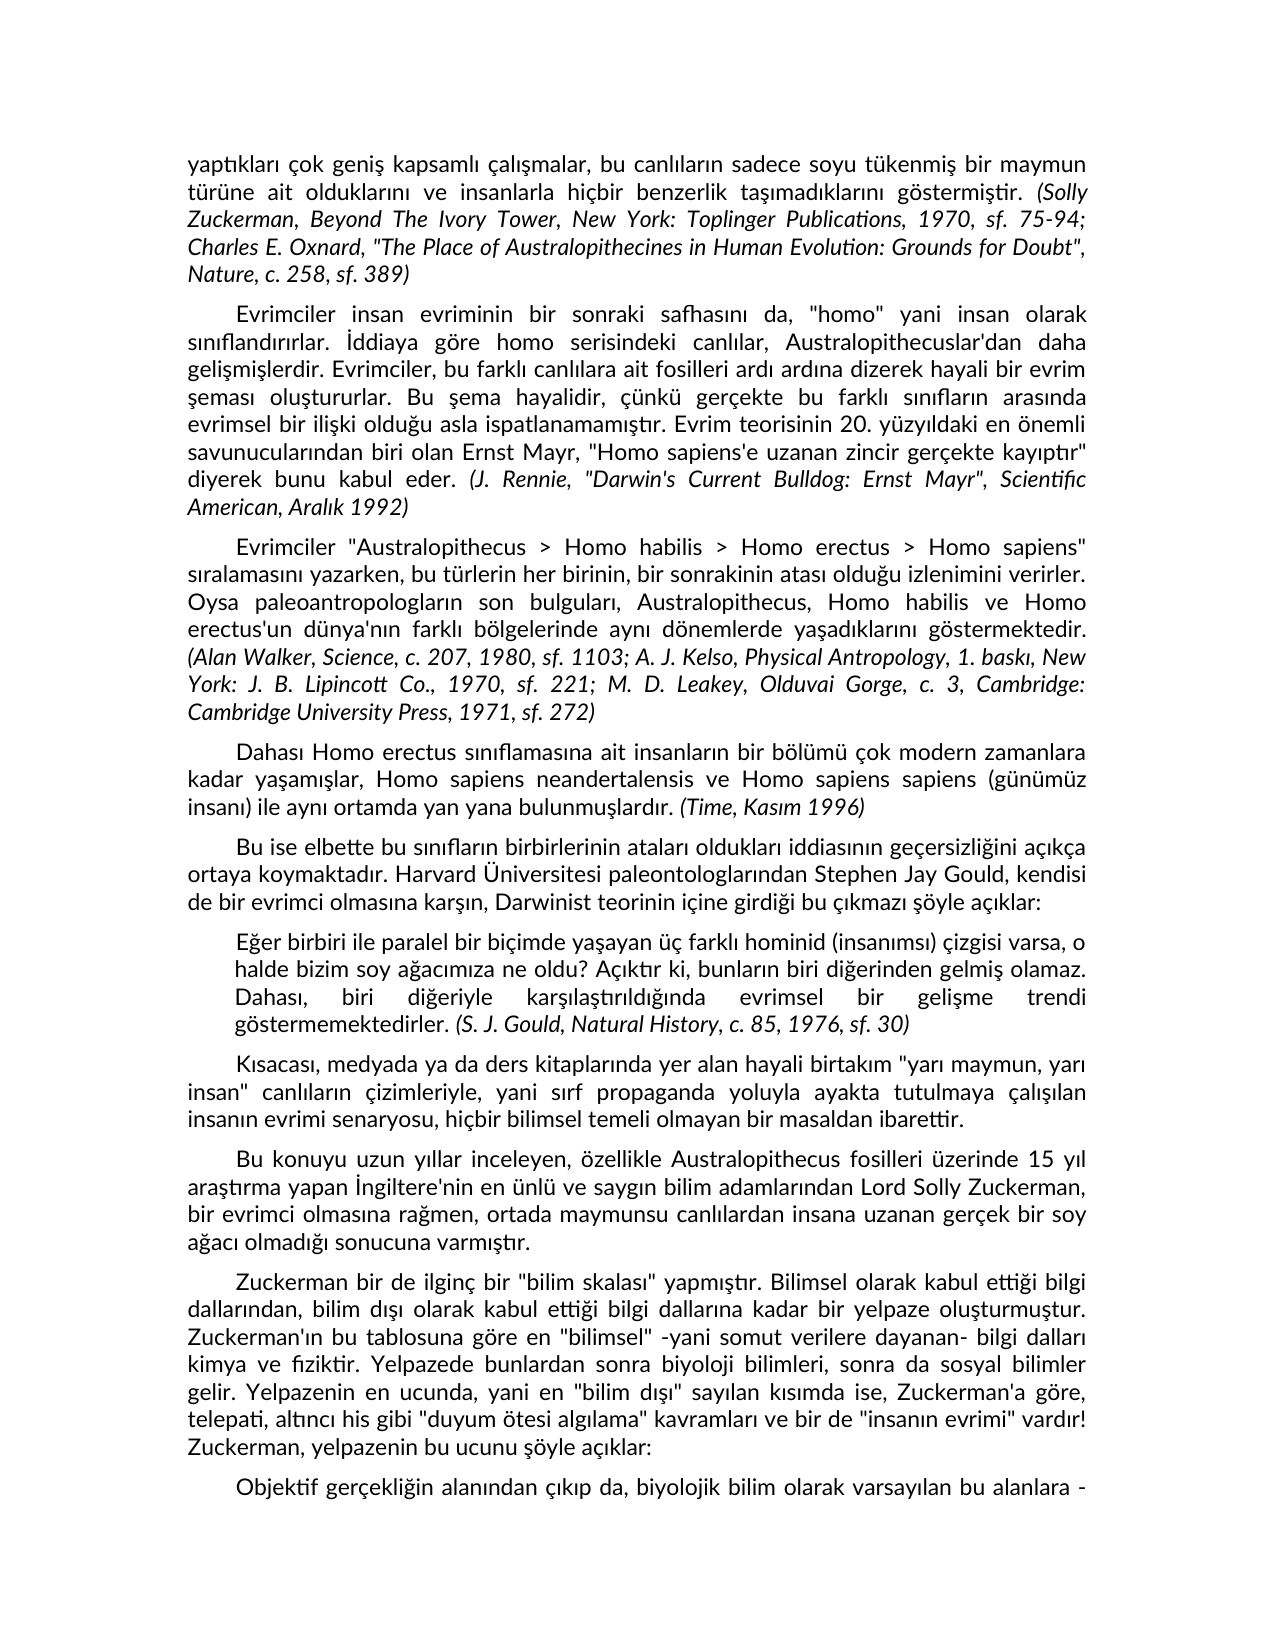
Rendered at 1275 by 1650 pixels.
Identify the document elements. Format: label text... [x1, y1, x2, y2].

text Objektif gerçekliğin alanından çıkıp da, biyolojik bilim olarak varsayılan bu alanlara [234, 1472, 1087, 1500]
text Kısacası, medyada ya da ders kitaplarında yer alan hayali birtakım "yarı maymun, yarı insan" canlıların çizimleriyle, yani sırf propaganda yoluyla ayakta tutulmaya çalışılan insanın evrimi senaryosu, hiçbir bilimsel temeli olmayan bir masaldan ibarettir. [187, 1050, 1087, 1132]
text Bu konuyu uzun yıllar inceleyen, özellikle Australopithecus fosilleri üzerinde 15 yıl araştırma yapan İngiltere'nin en ünlü ve saygın bilim adamlarından Lord Solly Zuckerman, bir evrimci olmasına rağmen, ortada maymunsu canlılardan insana uzanan gerçek bir soy ağacı olmadığı sonucuna varmıştır. [187, 1145, 1087, 1255]
text Evrimciler "Australopithecus > Homo habilis > Homo erectus > Homo sapiens" sıralamasını yazarken, bu türlerin her birinin, bir sonrakinin atası olduğu izlenimini verirler. Oysa paleoantropologların son bulguları, Australopithecus, Homo habilis ve Homo erectus'un dünya'nın farklı bölgelerinde aynı dönemlerde yaşadıklarını göstermektedir. (Alan Walker, Science, c. 207, 1980, sf. 1103; A. J. Kelso, Physical Antropology, 1. baskı, New York: J. B. Lipincott Co., 1970, sf. 221; M. D. Leakey, Olduvai Gorge, c. 3, Cambridge: Cambridge University Press, 1971, sf. 272) [187, 532, 1087, 725]
text yaptıkları çok geniş kapsamlı çalışmalar, bu canlıların sadece soyu tükenmiş bir maymun türüne ait olduklarını ve insanlarla hiçbir benzerlik taşımadıklarını göstermiştir. (Solly Zuckerman, Beyond The Ivory Tower, New York: Toplinger Publications, 1970, sf. 75-94; Charles E. Oxnard, "The Place of Australopithecines in Human Evolution: Grounds for Doubt", Nature, c. 258, sf. 389) [187, 150, 1087, 287]
text Zuckerman bir de ilginç bir "bilim skalası" yapmıştır. Bilimsel olarak kabul ettiği bilgi dallarından, bilim dışı olarak kabul ettiği bilgi dallarına kadar bir yelpaze oluşturmuştur. Zuckerman'ın bu tablosuna göre en "bilimsel" -yani somut verilere dayanan- bilgi dalları kimya ve fiziktir. Yelpazede bunlardan sonra biyoloji bilimleri, sonra da sosyal bilimler gelir. Yelpazenin en ucunda, yani en "bilim dışı" sayılan kısımda ise, Zuckerman'a göre, telepati, altıncı his gibi "duyum ötesi algılama" kavramları ve bir de "insanın evrimi" vardır! Zuckerman, yelpazenin bu ucunu şöyle açıklar: [187, 1267, 1087, 1460]
text Evrimciler insan evriminin bir sonraki safhasını da, "homo" yani insan olarak sınıflandırırlar. İddiaya göre homo serisindeki canlılar, Australopithecuslar'dan daha gelişmişlerdir. Evrimciler, bu farklı canlılara ait fosilleri ardı ardına dizerek hayali bir evrim şeması oluştururlar. Bu şema hayalidir, çünkü gerçekte bu farklı sınıfların arasında evrimsel bir ilişki olduğu asla ispatlanamamıştır. Evrim teorisinin 20. yüzyıldaki en önemli savunucularından biri olan Ernst Mayr, "Homo sapiens'e uzanan zincir gerçekte kayıptır" diyerek bunu kabul eder. (J. Rennie, "Darwin's Current Bulldog: Ernst Mayr", Scientific American, Aralık 1992) [187, 300, 1087, 520]
text Bu ise elbette bu sınıfların birbirlerinin ataları oldukları iddiasının geçersizliğini açıkça ortaya koymaktadır. Harvard Üniversitesi paleontologlarından Stephen Jay Gould, kendisi de bir evrimci olmasına karşın, Darwinist teorinin içine girdiği bu çıkmazı şöyle açıklar: [187, 832, 1087, 915]
text Eğer birbiri ile paralel bir biçimde yaşayan üç farklı hominid (insanımsı) çizgisi varsa, o halde bizim soy ağacımıza ne oldu? Açıktır ki, bunların biri diğerinden gelmiş olamaz. Dahası, biri diğeriyle karşılaştırıldığında evrimsel bir gelişme trendi göstermemektedirler. (S. J. Gould, Natural History, c. 85, 1976, sf. 30) [234, 927, 1087, 1037]
text Dahası Homo erectus sınıflamasına ait insanların bir bölümü çok modern zamanlara kadar yaşamışlar, Homo sapiens neandertalensis ve Homo sapiens sapiens (günümüz insanı) ile aynı ortamda yan yana bulunmuşlardır. (Time, Kasım 1996) [187, 737, 1087, 820]
